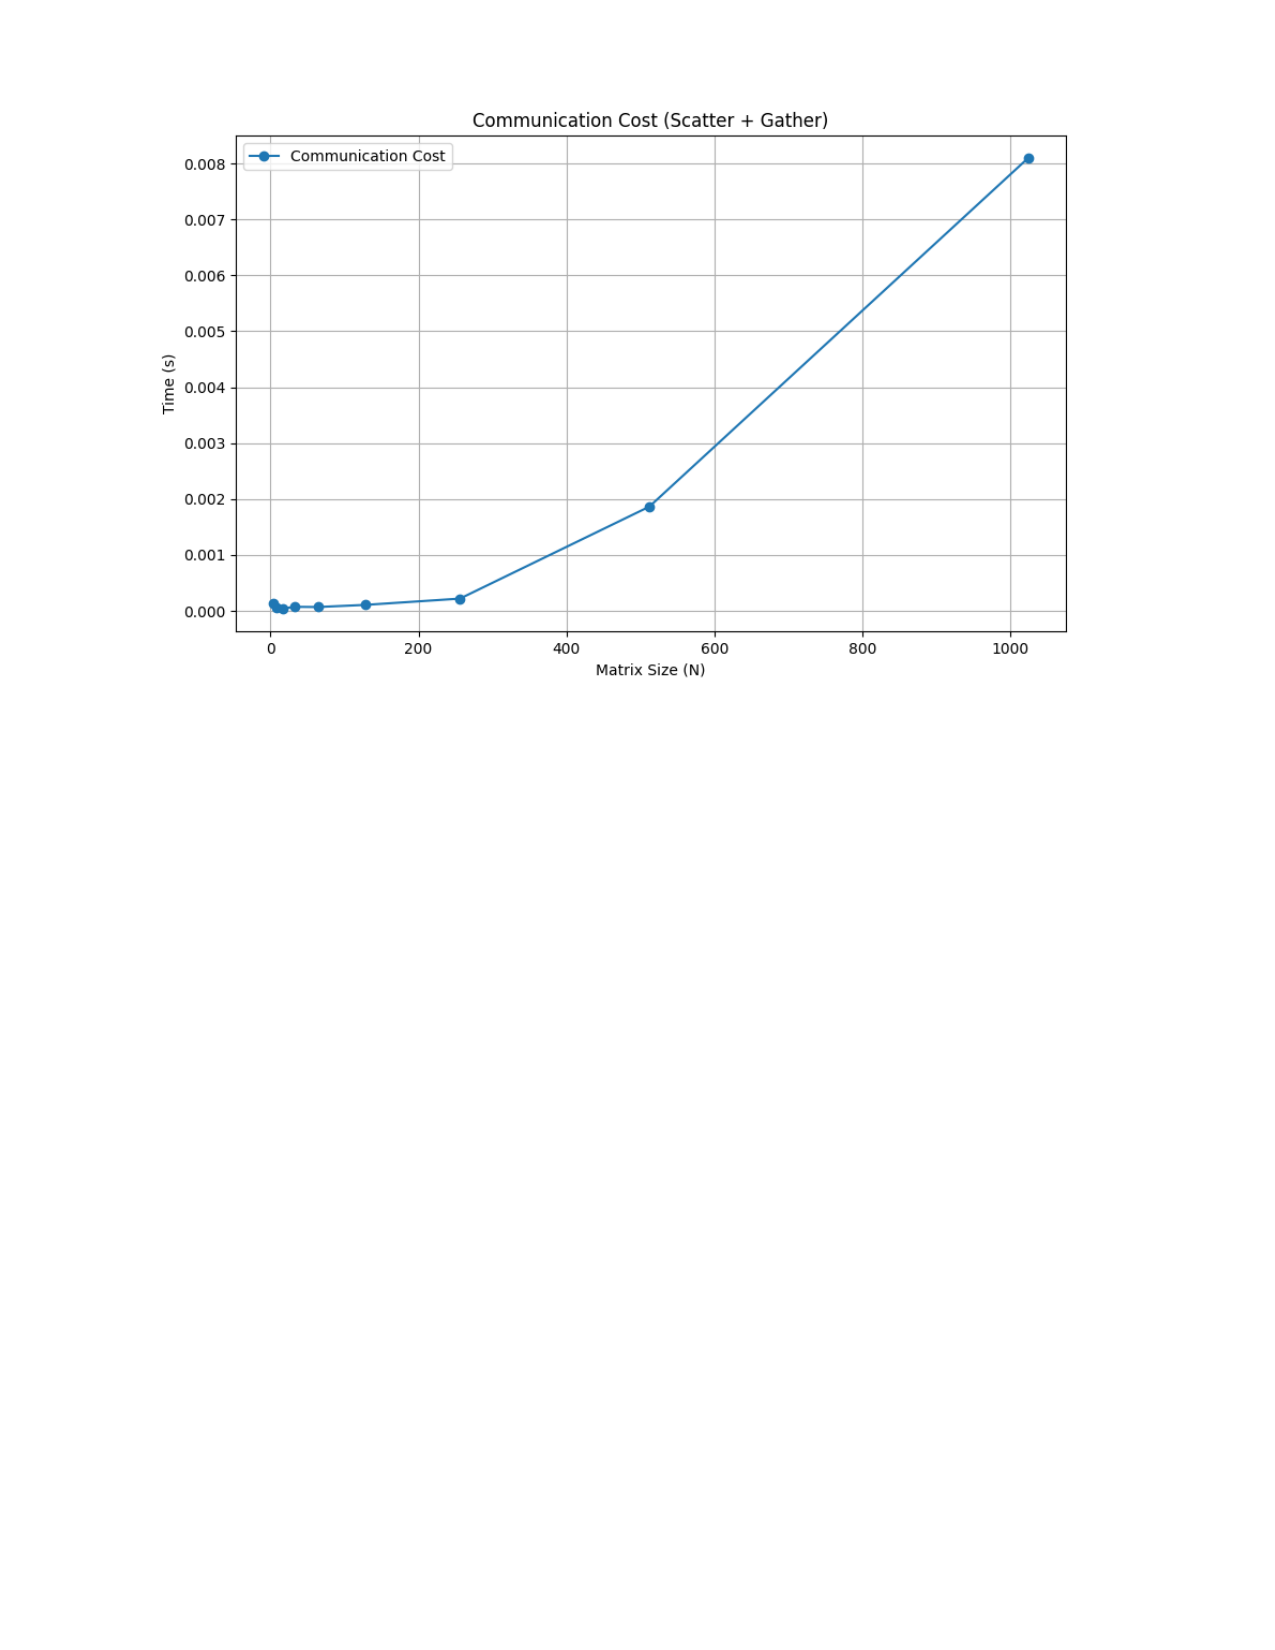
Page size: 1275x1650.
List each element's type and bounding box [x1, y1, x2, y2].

picture [118, 69, 1157, 686]
